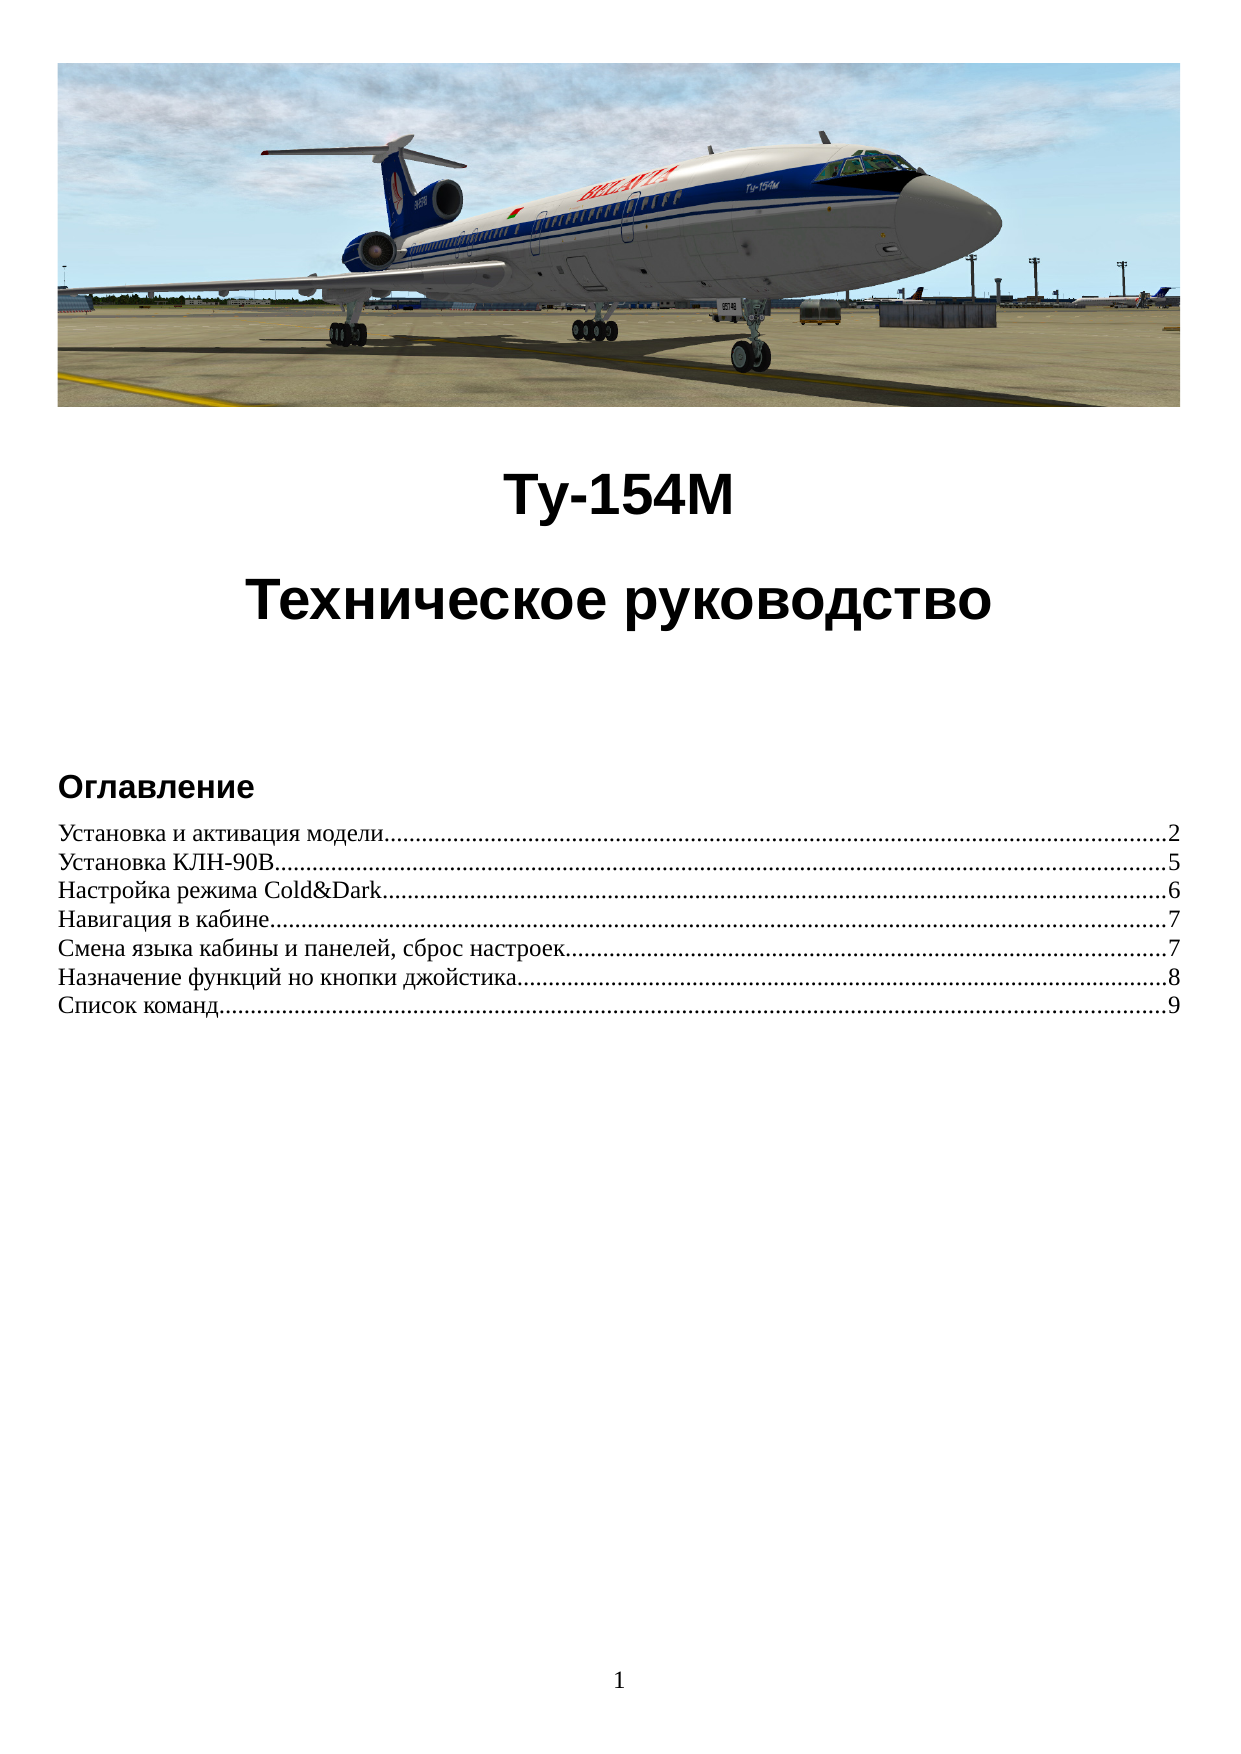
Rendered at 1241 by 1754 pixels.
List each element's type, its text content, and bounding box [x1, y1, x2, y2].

title Ту-154М [58, 460, 1180, 527]
text Навигация в кабине 7 [58, 904, 1180, 933]
text Установка и активация модели 2 [58, 818, 1180, 847]
picture [57, 63, 1181, 407]
text Установка КЛН-90В 5 [58, 847, 1180, 876]
text Смена языка кабины и панелей, сброс настроек 7 [58, 933, 1180, 962]
text Список команд 9 [58, 991, 1180, 1019]
text Настройка режима Cold&Dark 6 [58, 876, 1180, 904]
title Техническое руководство [58, 564, 1180, 632]
text Назначение функций но кнопки джойстика 8 [58, 962, 1180, 991]
subtitle Оглавление [58, 767, 1180, 806]
